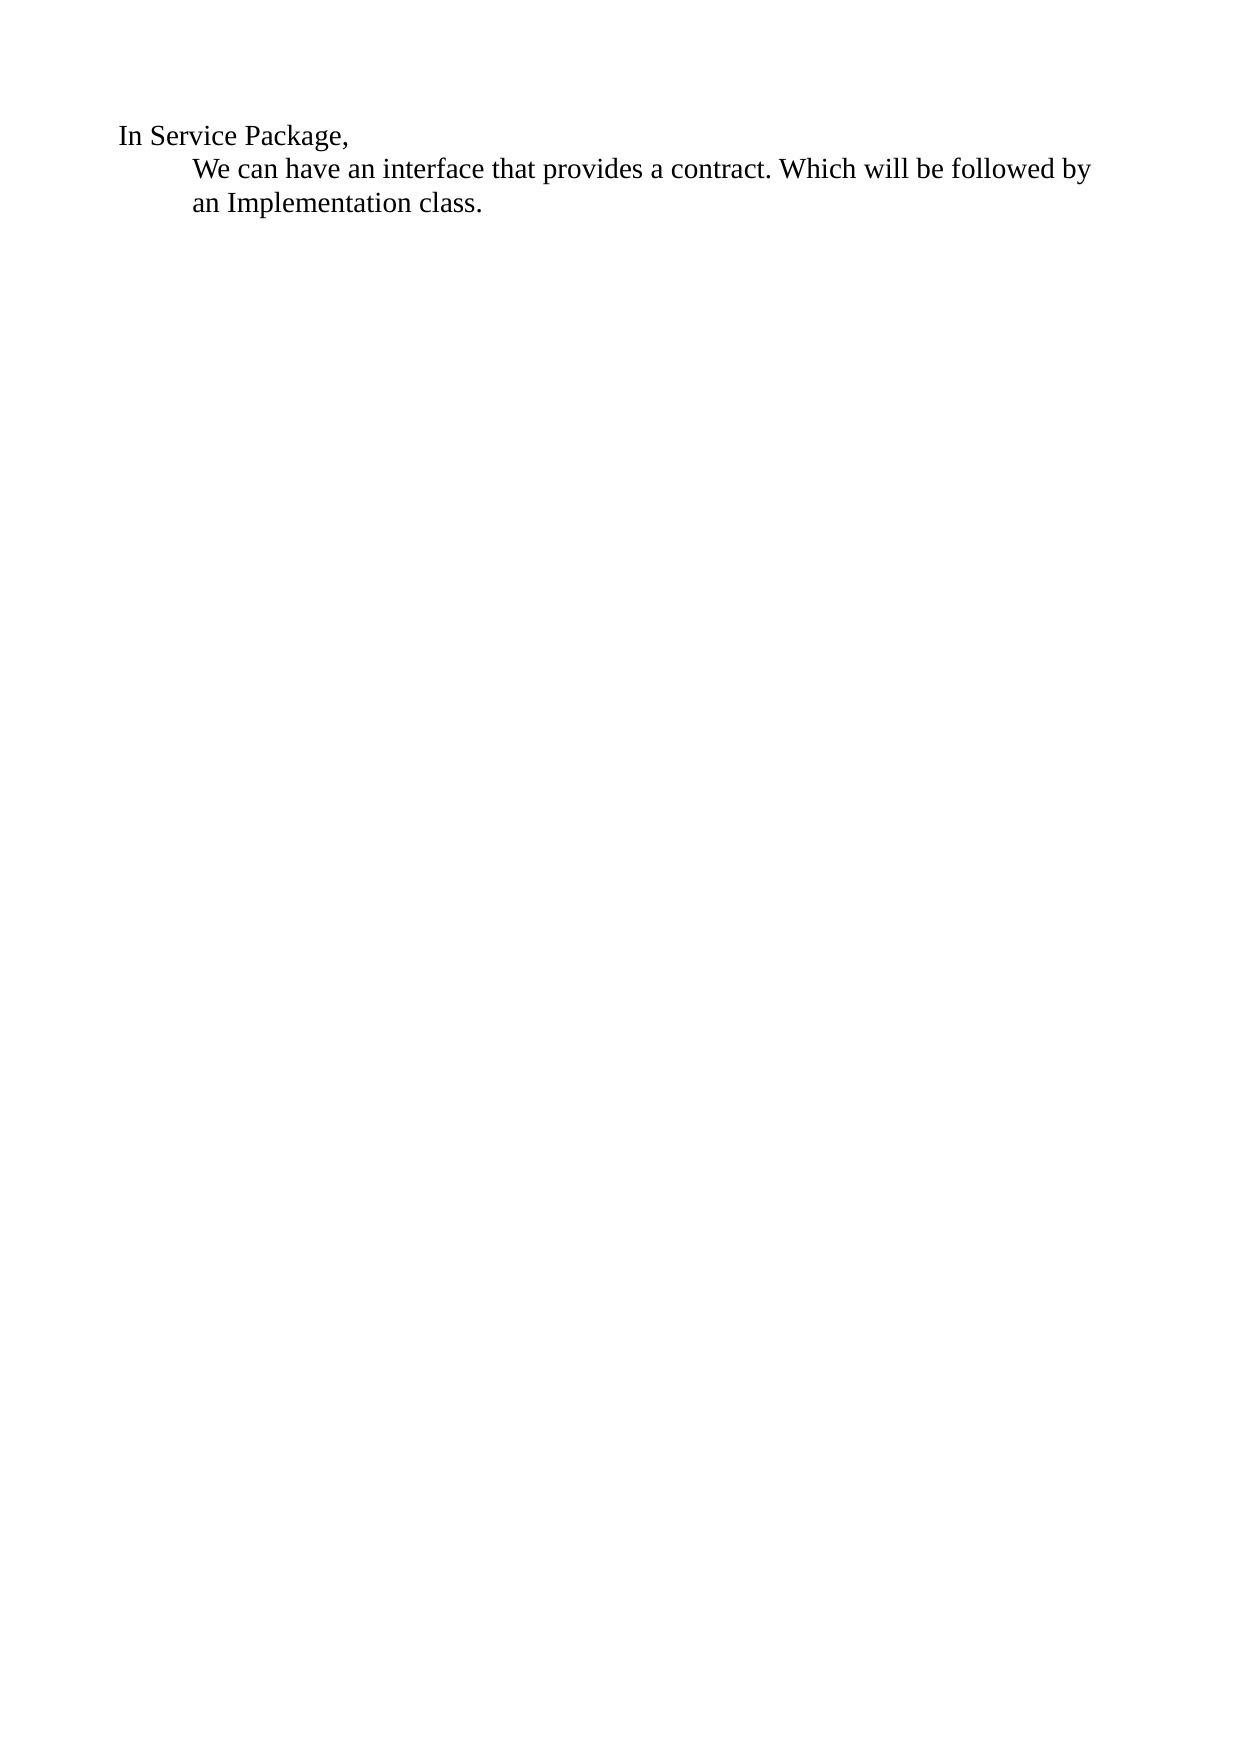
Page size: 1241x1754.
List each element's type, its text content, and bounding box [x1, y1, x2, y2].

text In Service Package, [118, 118, 1122, 152]
text We can have an interface that provides a contract. Which will be followed by an Implementation class. [118, 152, 1122, 219]
